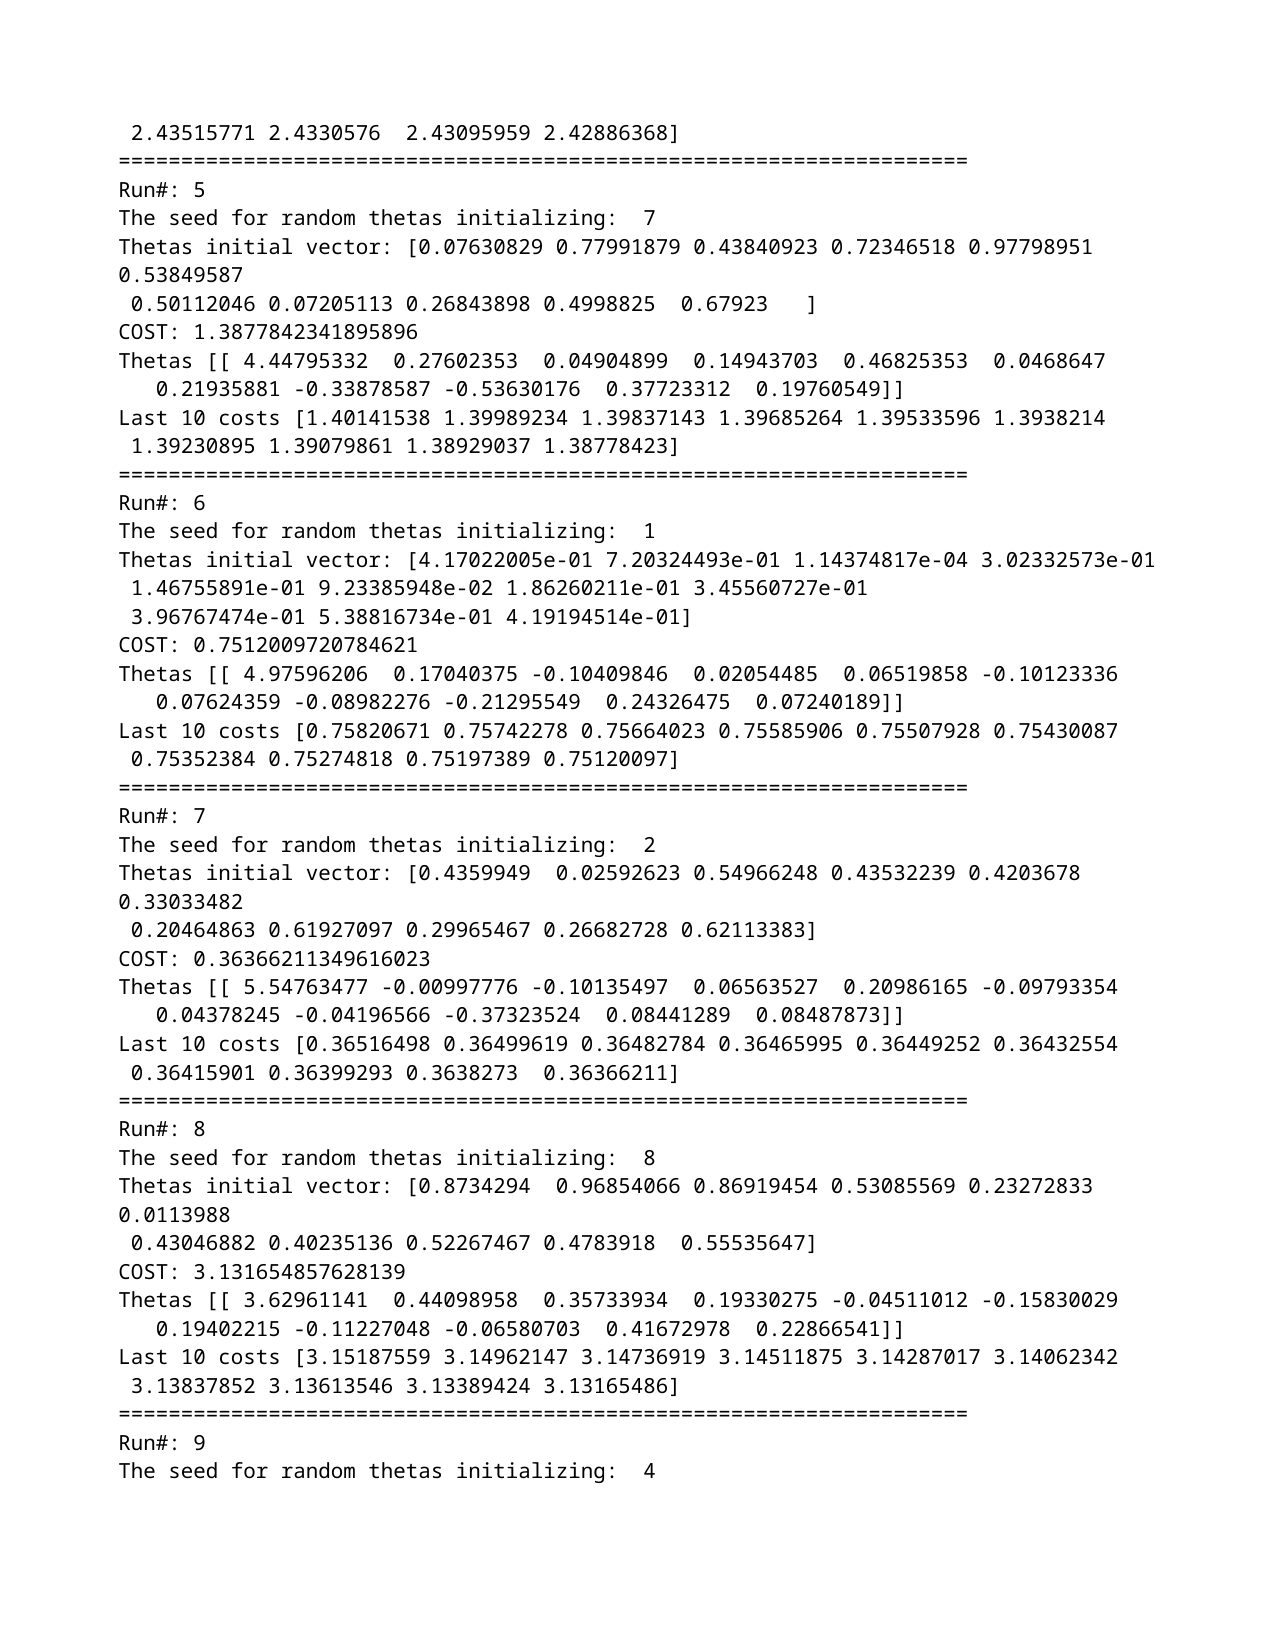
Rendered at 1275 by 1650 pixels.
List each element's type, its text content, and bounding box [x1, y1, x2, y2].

text Last 10 costs [3.15187559 3.14962147 3.14736919 3.14511875 3.14287017 3.14062342 [118, 1342, 1157, 1371]
text COST: 1.3877842341895896 [118, 317, 1157, 346]
text COST: 0.36366211349616023 [118, 944, 1157, 972]
text ==================================================================== [118, 1399, 1157, 1428]
text Thetas [[ 4.97596206 0.17040375 -0.10409846 0.02054485 0.06519858 -0.10123336 [118, 659, 1157, 687]
text Run#: 6 [118, 488, 1157, 517]
text 1.46755891e-01 9.23385948e-02 1.86260211e-01 3.45560727e-01 [118, 573, 1157, 602]
text Run#: 8 [118, 1114, 1157, 1143]
text 2.43515771 2.4330576 2.43095959 2.42886368] [118, 118, 1157, 147]
text Last 10 costs [0.36516498 0.36499619 0.36482784 0.36465995 0.36449252 0.36432554 [118, 1029, 1157, 1058]
text ==================================================================== [118, 147, 1157, 175]
text Thetas initial vector: [0.07630829 0.77991879 0.43840923 0.72346518 0.97798951 0.53849587 [118, 232, 1157, 289]
text COST: 0.7512009720784621 [118, 631, 1157, 659]
text 0.36415901 0.36399293 0.3638273 0.36366211] [118, 1058, 1157, 1086]
text Run#: 7 [118, 801, 1157, 830]
text Run#: 5 [118, 175, 1157, 203]
text Thetas [[ 3.62961141 0.44098958 0.35733934 0.19330275 -0.04511012 -0.15830029 [118, 1285, 1157, 1314]
text Thetas initial vector: [0.4359949 0.02592623 0.54966248 0.43532239 0.4203678 0.33033482 [118, 858, 1157, 915]
text Thetas initial vector: [4.17022005e-01 7.20324493e-01 1.14374817e-04 3.02332573e-01 [118, 545, 1157, 573]
text The seed for random thetas initializing: 4 [118, 1456, 1157, 1484]
text 0.21935881 -0.33878587 -0.53630176 0.37723312 0.19760549]] [118, 374, 1157, 403]
text ==================================================================== [118, 773, 1157, 801]
text ==================================================================== [118, 460, 1157, 488]
text The seed for random thetas initializing: 2 [118, 830, 1157, 858]
text Thetas [[ 5.54763477 -0.00997776 -0.10135497 0.06563527 0.20986165 -0.09793354 [118, 972, 1157, 1001]
text 0.07624359 -0.08982276 -0.21295549 0.24326475 0.07240189]] [118, 687, 1157, 716]
text 3.96767474e-01 5.38816734e-01 4.19194514e-01] [118, 602, 1157, 631]
text The seed for random thetas initializing: 1 [118, 517, 1157, 545]
text 0.19402215 -0.11227048 -0.06580703 0.41672978 0.22866541]] [118, 1314, 1157, 1342]
text Run#: 9 [118, 1428, 1157, 1456]
text Last 10 costs [0.75820671 0.75742278 0.75664023 0.75585906 0.75507928 0.75430087 [118, 716, 1157, 744]
text 0.43046882 0.40235136 0.52267467 0.4783918 0.55535647] [118, 1228, 1157, 1257]
text Thetas initial vector: [0.8734294 0.96854066 0.86919454 0.53085569 0.23272833 0.0113988 [118, 1171, 1157, 1228]
text 1.39230895 1.39079861 1.38929037 1.38778423] [118, 431, 1157, 460]
text 3.13837852 3.13613546 3.13389424 3.13165486] [118, 1371, 1157, 1399]
text 0.50112046 0.07205113 0.26843898 0.4998825 0.67923 ] [118, 289, 1157, 317]
text COST: 3.131654857628139 [118, 1257, 1157, 1285]
text 0.75352384 0.75274818 0.75197389 0.75120097] [118, 744, 1157, 773]
text Thetas [[ 4.44795332 0.27602353 0.04904899 0.14943703 0.46825353 0.0468647 [118, 346, 1157, 374]
text The seed for random thetas initializing: 8 [118, 1143, 1157, 1171]
text 0.04378245 -0.04196566 -0.37323524 0.08441289 0.08487873]] [118, 1001, 1157, 1029]
text The seed for random thetas initializing: 7 [118, 203, 1157, 232]
text ==================================================================== [118, 1086, 1157, 1114]
text Last 10 costs [1.40141538 1.39989234 1.39837143 1.39685264 1.39533596 1.3938214 [118, 403, 1157, 431]
text 0.20464863 0.61927097 0.29965467 0.26682728 0.62113383] [118, 915, 1157, 944]
